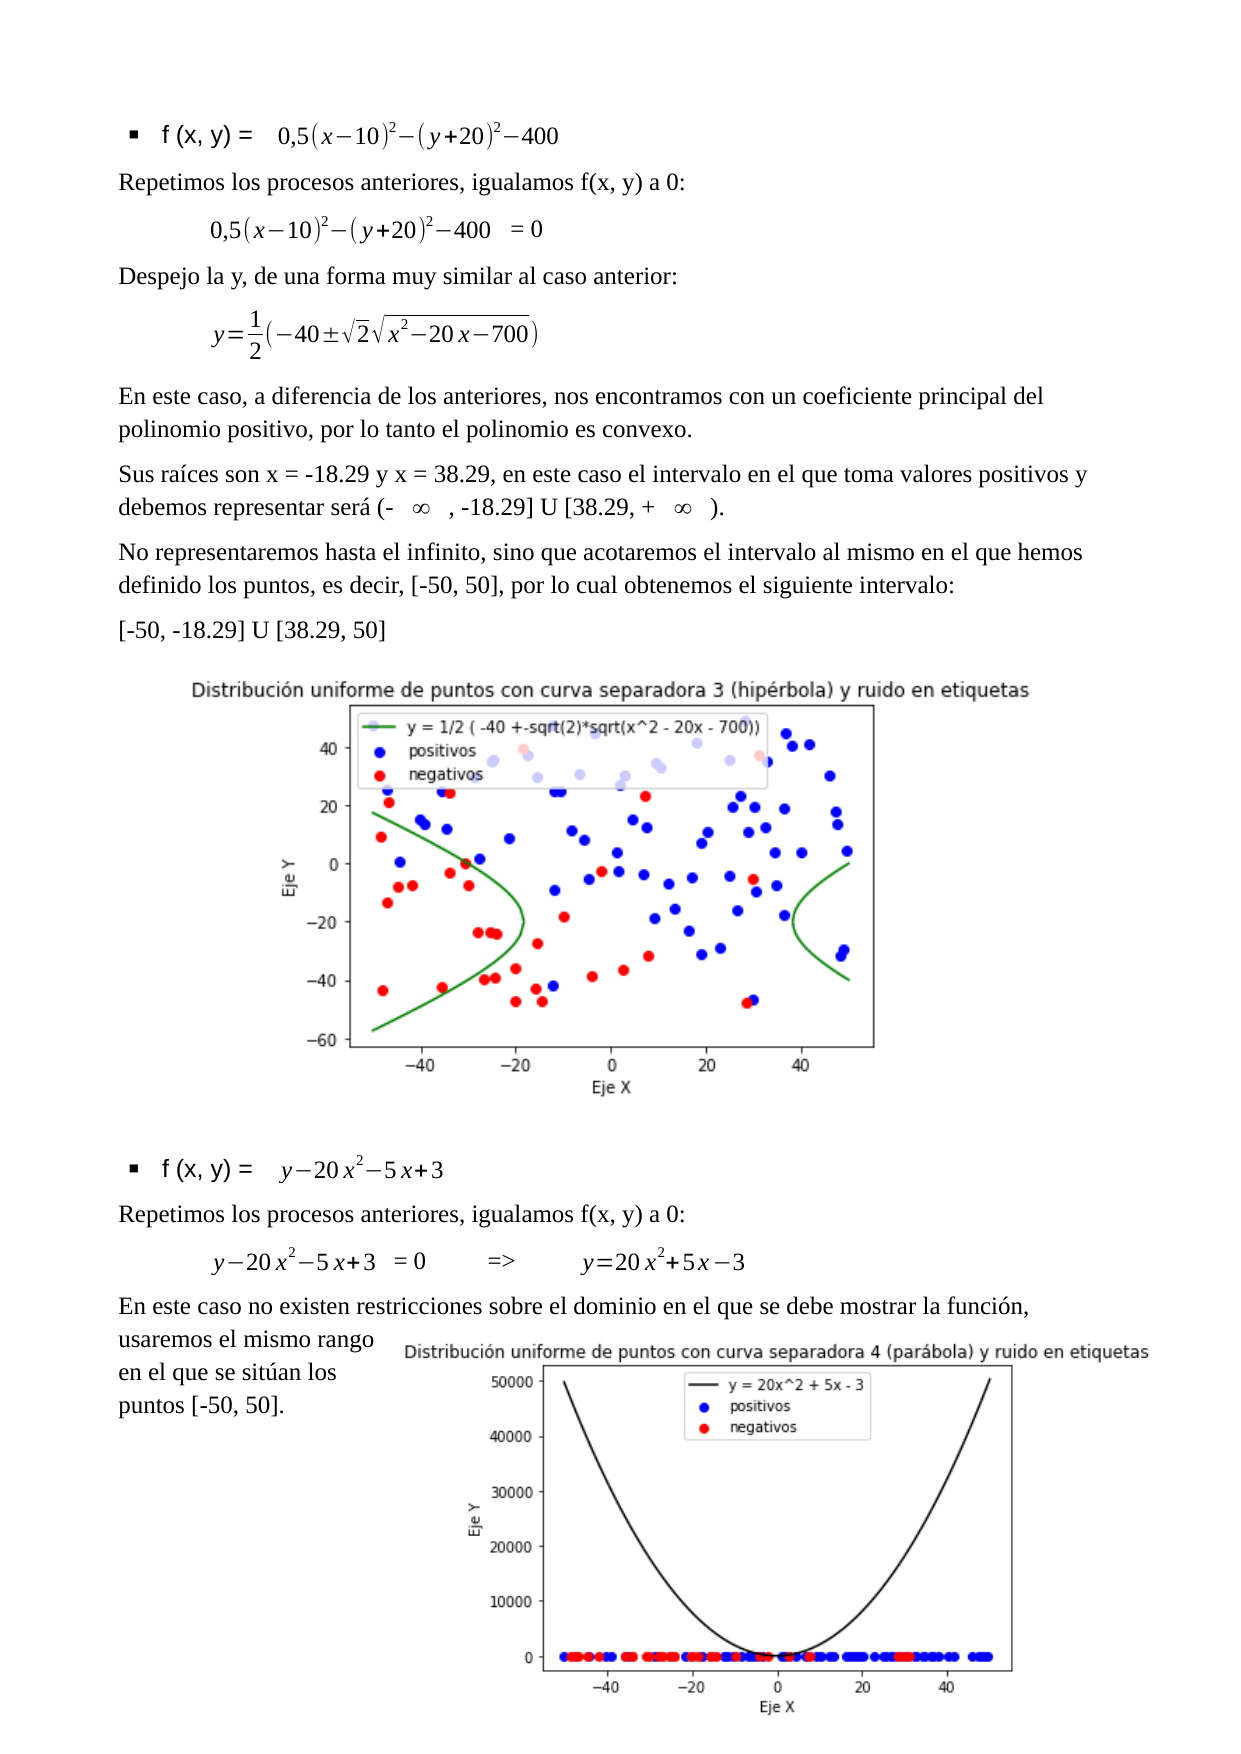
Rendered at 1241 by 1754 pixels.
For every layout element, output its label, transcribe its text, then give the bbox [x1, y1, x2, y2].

subtitle f (x, y) = [124, 1151, 1122, 1183]
text No representaremos hasta el infinito, sino que acotaremos el intervalo al mismo en el que hemos definido los puntos, es decir, [-50, 50], por lo cual obtenemos el siguiente intervalo: [118, 537, 1122, 599]
text Repetimos los procesos anteriores, igualamos f(x, y) a 0: [118, 1199, 1122, 1227]
text Repetimos los procesos anteriores, igualamos f(x, y) a 0: [118, 167, 1122, 196]
text En este caso, a diferencia de los anteriores, nos encontramos con un coeficiente principal del polinomio positivo, por lo tanto el polinomio es convexo. [118, 381, 1122, 443]
text [-50, -18.29] U [38.29, 50] [118, 615, 1122, 644]
text Despejo la y, de una forma muy similar al caso anterior: [118, 261, 1122, 290]
picture [187, 669, 1053, 1103]
text En este caso no existen restricciones sobre el dominio en el que se debe mostrar la función, usaremos el mismo rango en el que se sitúan los puntos [-50, 50]. [118, 1291, 1122, 1419]
text Sus raíces son x = -18.29 y x = 38.29, en este caso el intervalo en el que toma valores positivos y debemos representar será (-, -18.29] U [38.29, +). [118, 459, 1122, 521]
picture [403, 1333, 1168, 1725]
subtitle f (x, y) = [124, 118, 1122, 151]
text = 0 [118, 212, 1122, 245]
text = 0 => [118, 1244, 1122, 1275]
